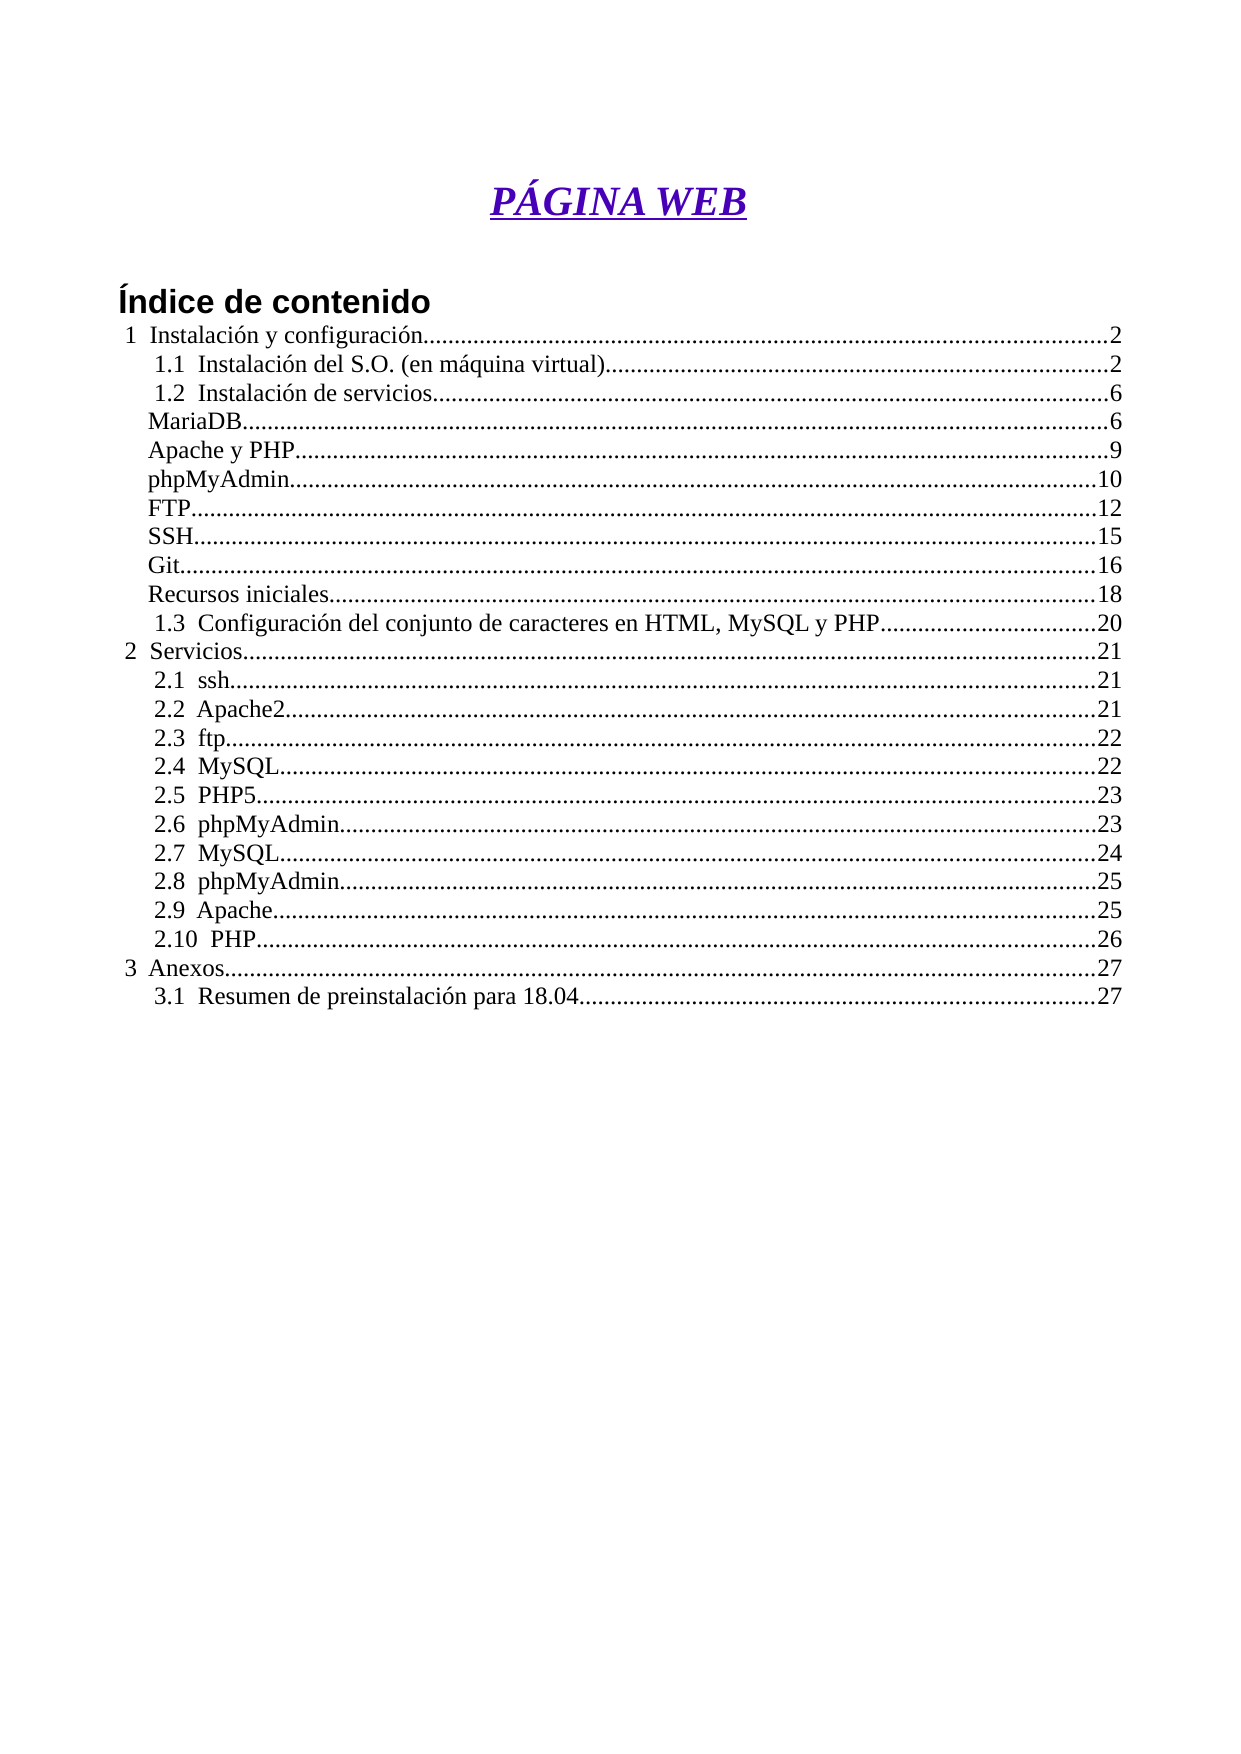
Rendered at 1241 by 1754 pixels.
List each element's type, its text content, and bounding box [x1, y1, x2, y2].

text 2.3 ftp 22 [148, 723, 1122, 751]
text 1.1 Instalación del S.O. (en máquina virtual) 2 [148, 349, 1122, 378]
text 2.8 phpMyAdmin 25 [148, 866, 1122, 895]
text SSH 15 [148, 521, 1122, 550]
text 2.2 Apache2 21 [148, 694, 1122, 723]
text 3.1 Resumen de preinstalación para 18.04 27 [148, 981, 1122, 1010]
text 2.9 Apache 25 [148, 895, 1122, 924]
text 2.1 ssh 21 [148, 665, 1122, 694]
text 2.6 phpMyAdmin 23 [148, 809, 1122, 838]
text Git 16 [148, 550, 1122, 579]
text 1.2 Instalación de servicios 6 [148, 378, 1122, 406]
text MariaDB 6 [148, 406, 1122, 435]
text 1 Instalación y configuración 2 [118, 320, 1122, 349]
text 2.10 PHP 26 [148, 924, 1122, 953]
text phpMyAdmin 10 [148, 464, 1122, 493]
text Apache y PHP 9 [148, 435, 1122, 464]
text 2.4 MySQL 22 [148, 751, 1122, 780]
subtitle Índice de contenido [118, 282, 1122, 320]
text 2.5 PHP5 23 [148, 780, 1122, 809]
text 3 Anexos 27 [118, 953, 1122, 981]
text PÁGINA WEB [118, 176, 1122, 224]
text 1.3 Configuración del conjunto de caracteres en HTML, MySQL y PHP 20 [148, 608, 1122, 636]
text 2 Servicios 21 [118, 636, 1122, 665]
text 2.7 MySQL 24 [148, 838, 1122, 866]
text FTP 12 [148, 493, 1122, 521]
text Recursos iniciales 18 [148, 579, 1122, 608]
